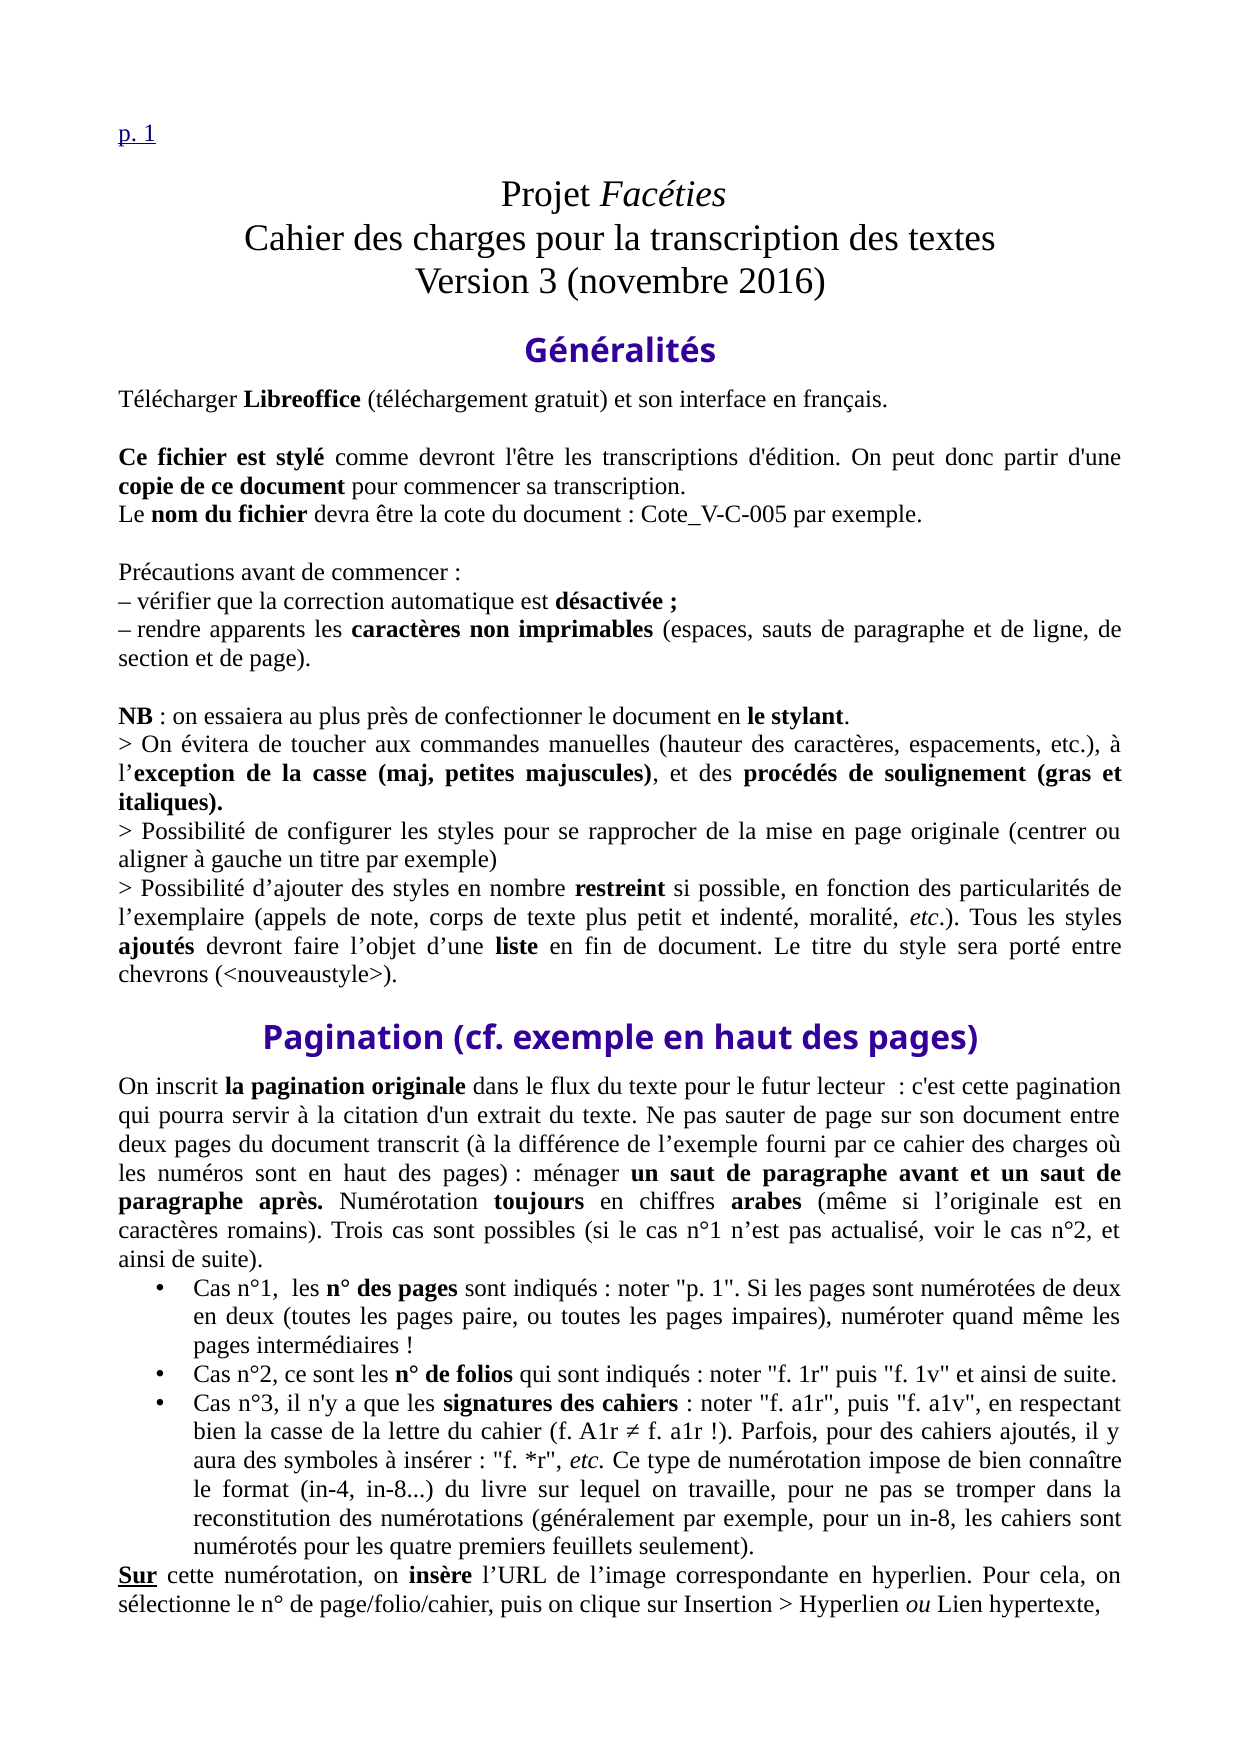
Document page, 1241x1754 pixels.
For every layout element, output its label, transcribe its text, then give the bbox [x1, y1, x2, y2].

text Télécharger Libreoffice (téléchargement gratuit) et son interface en français. [118, 384, 1122, 413]
text Ce fichier est stylé comme devront l'être les transcriptions d'édition. On peut donc partir d'une copie de ce document pour commencer sa transcription. [118, 442, 1122, 499]
text > Possibilité de configurer les styles pour se rapprocher de la mise en page originale (centrer ou aligner à gauche un titre par exemple) [118, 816, 1122, 873]
list Cas n°2, ce sont les n° de folios qui sont indiqués : noter "f. 1r" puis "f. 1v" et ainsi de suite. [156, 1359, 1122, 1388]
title Projet Facéties Cahier des charges pour la transcription des textes Version 3 (novembre 2016) [118, 172, 1122, 301]
list Cas n°1, les n° des pages sont indiqués : noter "p. 1". Si les pages sont numérotées de deux en deux (toutes les pages paire, ou toutes les pages impaires), numéroter quand même les pages intermédiaires ! [156, 1273, 1122, 1359]
text – vérifier que la correction automatique est désactivée ; [118, 586, 1122, 614]
subtitle Pagination (cf. exemple en haut des pages) [118, 1013, 1122, 1059]
text Le nom du fichier devra être la cote du document : Cote_V-C-005 par exemple. [118, 499, 1122, 528]
text – rendre apparents les caractères non imprimables (espaces, sauts de paragraphe et de ligne, de section et de page). [118, 614, 1122, 672]
text > Possibilité d’ajouter des styles en nombre restreint si possible, en fonction des particularités de l’exemplaire (appels de note, corps de texte plus petit et indenté, moralité, etc.). Tous les styles ajoutés devront faire l’objet d’une liste en fin de document. Le titre du style sera porté entre chevrons (<nouveaustyle>). [118, 873, 1122, 988]
list Cas n°3, il n'y a que les signatures des cahiers : noter "f. a1r", puis "f. a1v", en respectant bien la casse de la lettre du cahier (f. A1r ≠ f. a1r !). Parfois, pour des cahiers ajoutés, il y aura des symboles à insérer : "f. *r", etc. Ce type de numérotation impose de bien connaître le format (in-4, in-8...) du livre sur lequel on travaille, pour ne pas se tromper dans la reconstitution des numérotations (généralement par exemple, pour un in-8, les cahiers sont numérotés pour les quatre premiers feuillets seulement). [156, 1388, 1122, 1560]
text > On évitera de toucher aux commandes manuelles (hauteur des caractères, espacements, etc.), à l’exception de la casse (maj, petites majuscules), et des procédés de soulignement (gras et italiques). [118, 729, 1122, 816]
text Précautions avant de commencer : [118, 557, 1122, 586]
text NB : on essaiera au plus près de confectionner le document en le stylant. [118, 701, 1122, 729]
text p. 1 [118, 118, 1122, 147]
text On inscrit la pagination originale dans le flux du texte pour le futur lecteur : c'est cette pagination qui pourra servir à la citation d'un extrait du texte. Ne pas sauter de page sur son document entre deux pages du document transcrit (à la différence de l’exemple fourni par ce cahier des charges où les numéros sont en haut des pages) : ménager un saut de paragraphe avant et un saut de paragraphe après. Numérotation toujours en chiffres arabes (même si l’originale est en caractères romains). Trois cas sont possibles (si le cas n°1 n’est pas actualisé, voir le cas n°2, et ainsi de suite). [118, 1071, 1122, 1273]
text Sur cette numérotation, on insère l’URL de l’image correspondante en hyperlien. Pour cela, on sélectionne le n° de page/folio/cahier, puis on clique sur Insertion > Hyperlien ou Lien hypertexte, [118, 1560, 1122, 1618]
subtitle Généralités [118, 326, 1122, 372]
